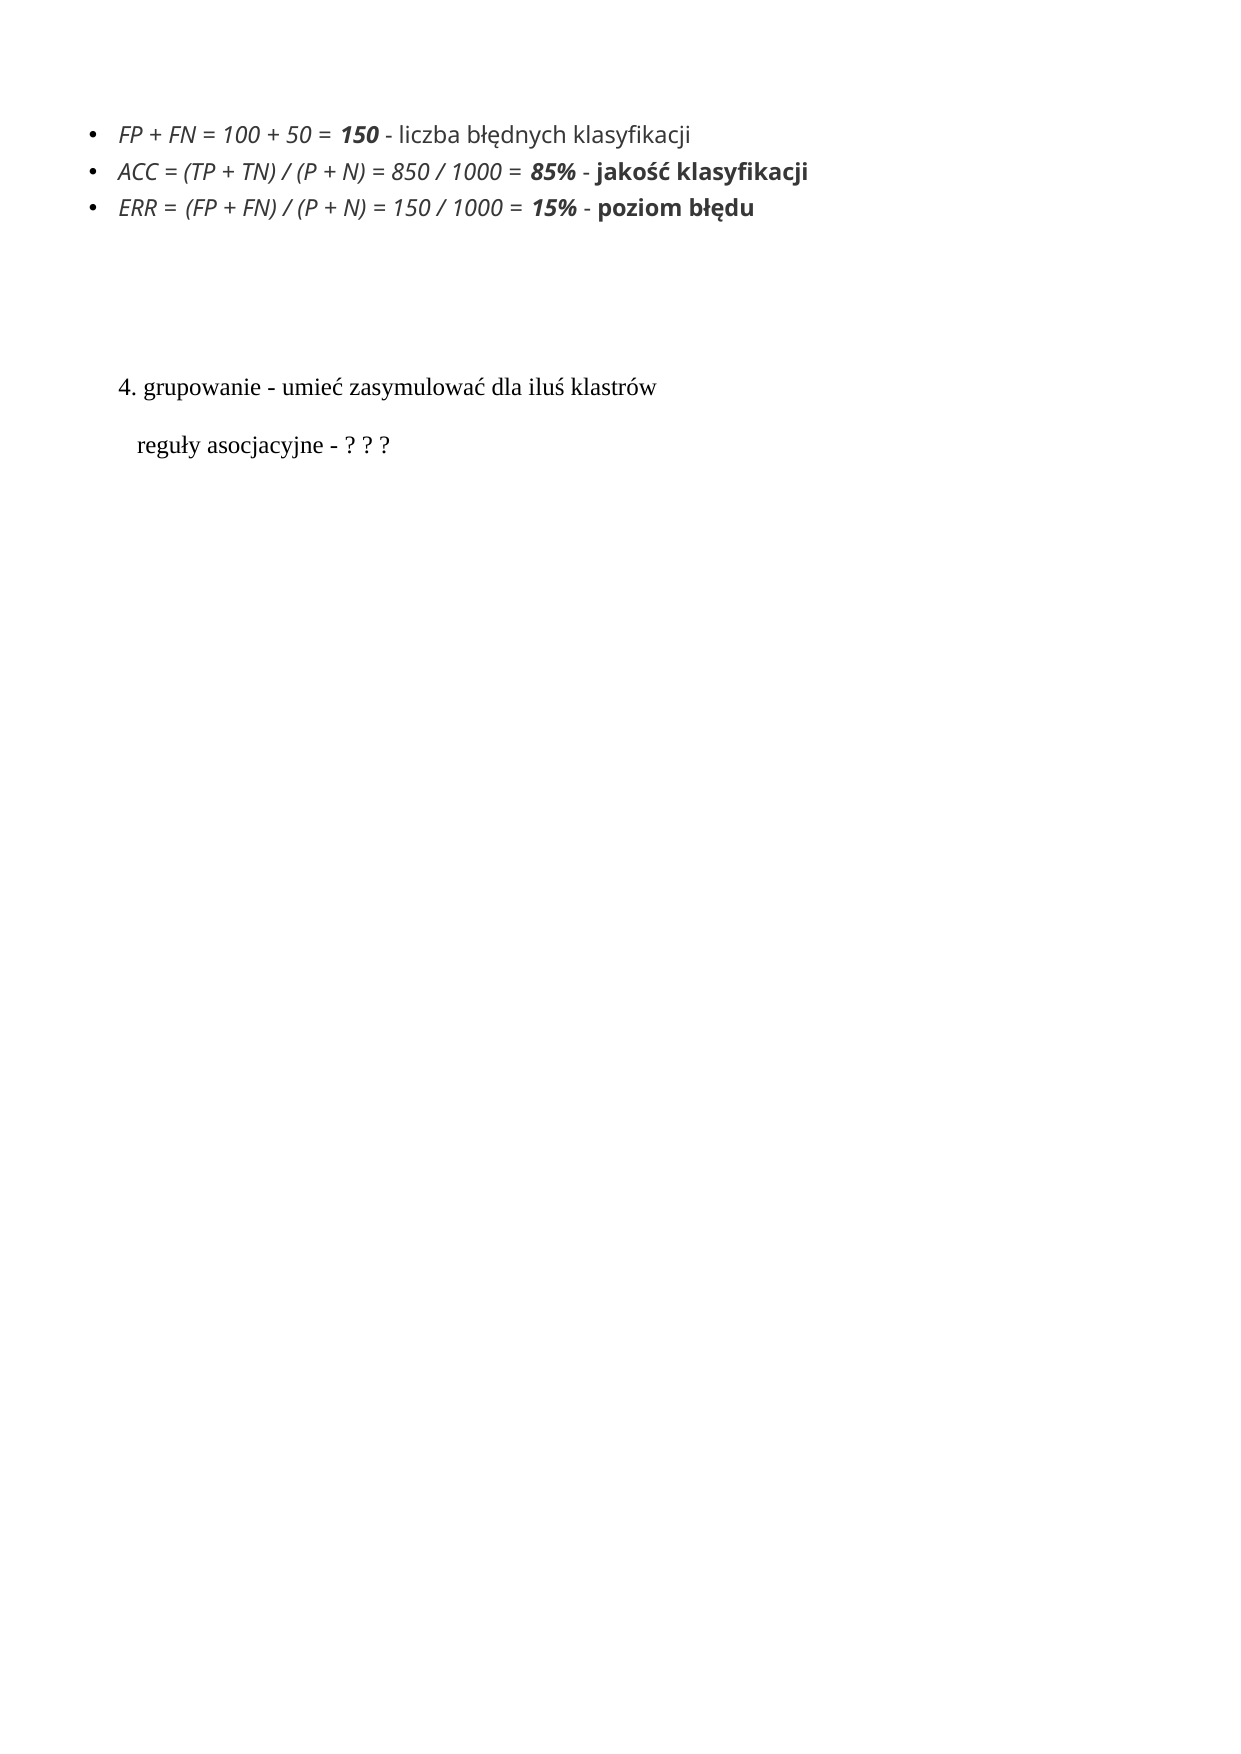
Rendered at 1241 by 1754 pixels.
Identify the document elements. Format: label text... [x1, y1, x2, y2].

text 4. grupowanie - umieć zasymulować dla iluś klastrów [118, 372, 1122, 401]
list ERR = (FP + FN) / (P + N) = 150 / 1000 = 15% - poziom błędu [118, 192, 1122, 224]
text reguły asocjacyjne - ? ? ? [118, 430, 1122, 458]
list ACC = (TP + TN) / (P + N) = 850 / 1000 = 85% - jakość klasyfikacji [118, 155, 1122, 187]
list FP + FN = 100 + 50 = 150 - liczba błędnych klasyfikacji [118, 118, 1122, 150]
